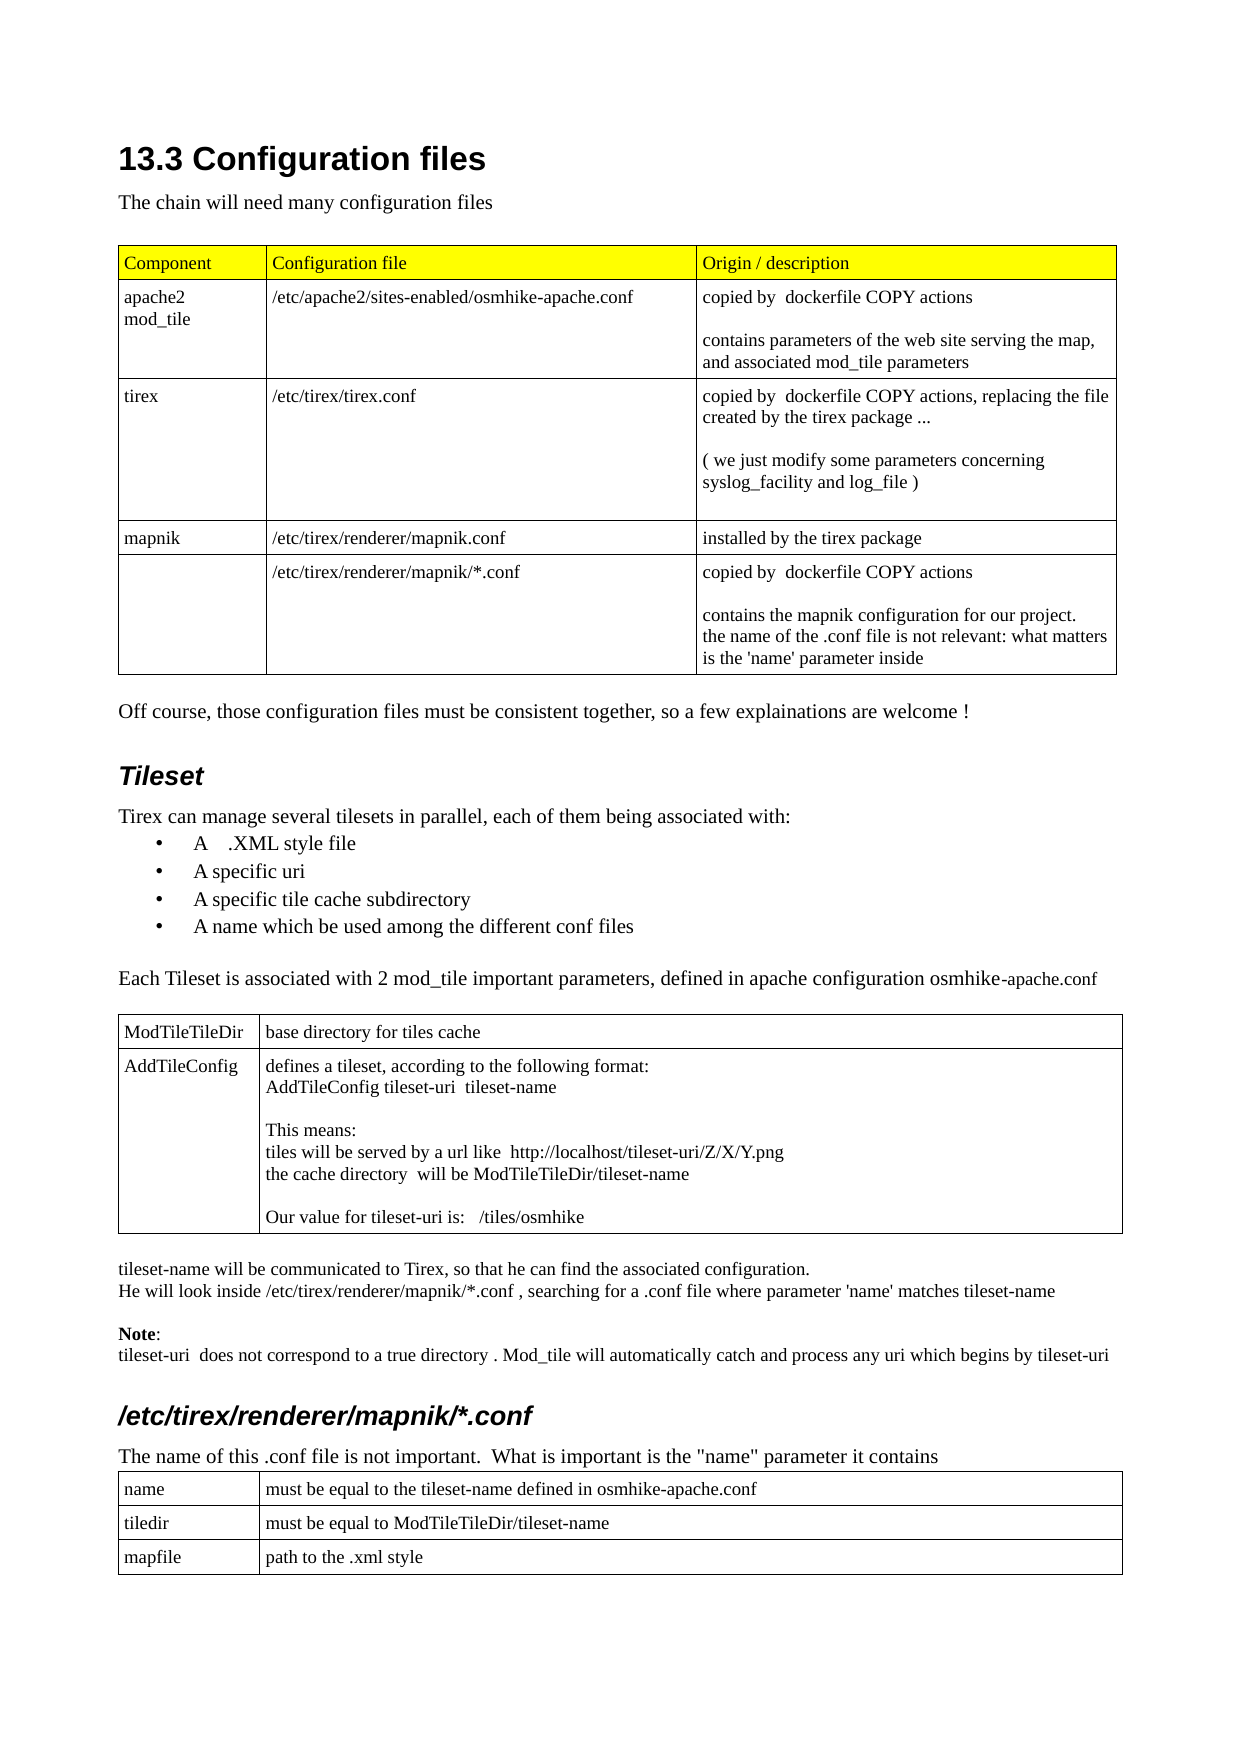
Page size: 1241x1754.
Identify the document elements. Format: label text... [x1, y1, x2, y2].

table_cell mapnik [119, 521, 266, 554]
text The chain will need many configuration files [118, 190, 1122, 214]
table_cell apache2 mod_tile [119, 280, 266, 378]
table_cell mapfile [119, 1540, 259, 1573]
table_cell tirex [119, 379, 266, 520]
table_cell /etc/apache2/sites-enabled/osmhike-apache.conf [267, 280, 696, 378]
text Each Tileset is associated with 2 mod_tile important parameters, defined in apache configuration osmhike-apache.conf [118, 966, 1122, 990]
table_cell defines a tileset, according to the following format: AddTileConfig tileset-uri tileset-name This means: tiles will be served by a url like http://localhost/tileset-uri/Z/X/Y.png the cache directory will be ModTileTileDir/tileset-name Our value for tileset-uri is: /tiles/osmhike [260, 1049, 1122, 1233]
table_header must be equal to the tileset-name defined in osmhike-apache.conf [260, 1472, 1122, 1505]
list A .XML style file [156, 831, 1122, 855]
subtitle Configuration files [118, 139, 1122, 177]
table_cell /etc/tirex/tirex.conf [267, 379, 696, 520]
text Tirex can manage several tilesets in parallel, each of them being associated with: [118, 804, 1122, 828]
text The name of this .conf file is not important. What is important is the "name" parameter it contains [118, 1444, 1122, 1468]
table_header Component [119, 246, 266, 279]
table_cell copied by dockerfile COPY actions contains parameters of the web site serving the map, and associated mod_tile parameters [697, 280, 1116, 378]
list A name which be used among the different conf files [156, 914, 1122, 938]
table_cell copied by dockerfile COPY actions contains the mapnik configuration for our project. the name of the .conf file is not relevant: what matters is the 'name' parameter inside [697, 555, 1116, 674]
table_cell [119, 555, 266, 674]
table_cell /etc/tirex/renderer/mapnik.conf [267, 521, 696, 554]
table_cell /etc/tirex/renderer/mapnik/*.conf [267, 555, 696, 674]
text Off course, those configuration files must be consistent together, so a few explainations are welcome ! [118, 699, 1122, 723]
table_header ModTileTileDir [119, 1015, 259, 1048]
text tileset-name will be communicated to Tirex, so that he can find the associated configuration. [118, 1258, 1122, 1279]
list A specific uri [156, 859, 1122, 883]
table_cell copied by dockerfile COPY actions, replacing the file created by the tirex package ... ( we just modify some parameters concerning syslog_facility and log_file ) [697, 379, 1116, 520]
table_cell installed by the tirex package [697, 521, 1116, 554]
text He will look inside /etc/tirex/renderer/mapnik/*.conf , searching for a .conf file where parameter 'name' matches tileset-name [118, 1279, 1122, 1301]
subtitle Tileset [118, 760, 1122, 791]
table_header base directory for tiles cache [260, 1015, 1122, 1048]
table_cell must be equal to ModTileTileDir/tileset-name [260, 1506, 1122, 1539]
table_cell AddTileConfig [119, 1049, 259, 1233]
text Note: tileset-uri does not correspond to a true directory . Mod_tile will automatically catch and process any uri which begins by tileset-uri [118, 1323, 1122, 1366]
table_cell tiledir [119, 1506, 259, 1539]
table_header name [119, 1472, 259, 1505]
subtitle /etc/tirex/renderer/mapnik/*.conf [118, 1400, 1122, 1431]
table_header Configuration file [267, 246, 696, 279]
table_header Origin / description [697, 246, 1116, 279]
table_cell path to the .xml style [260, 1540, 1122, 1573]
list A specific tile cache subdirectory [156, 886, 1122, 911]
